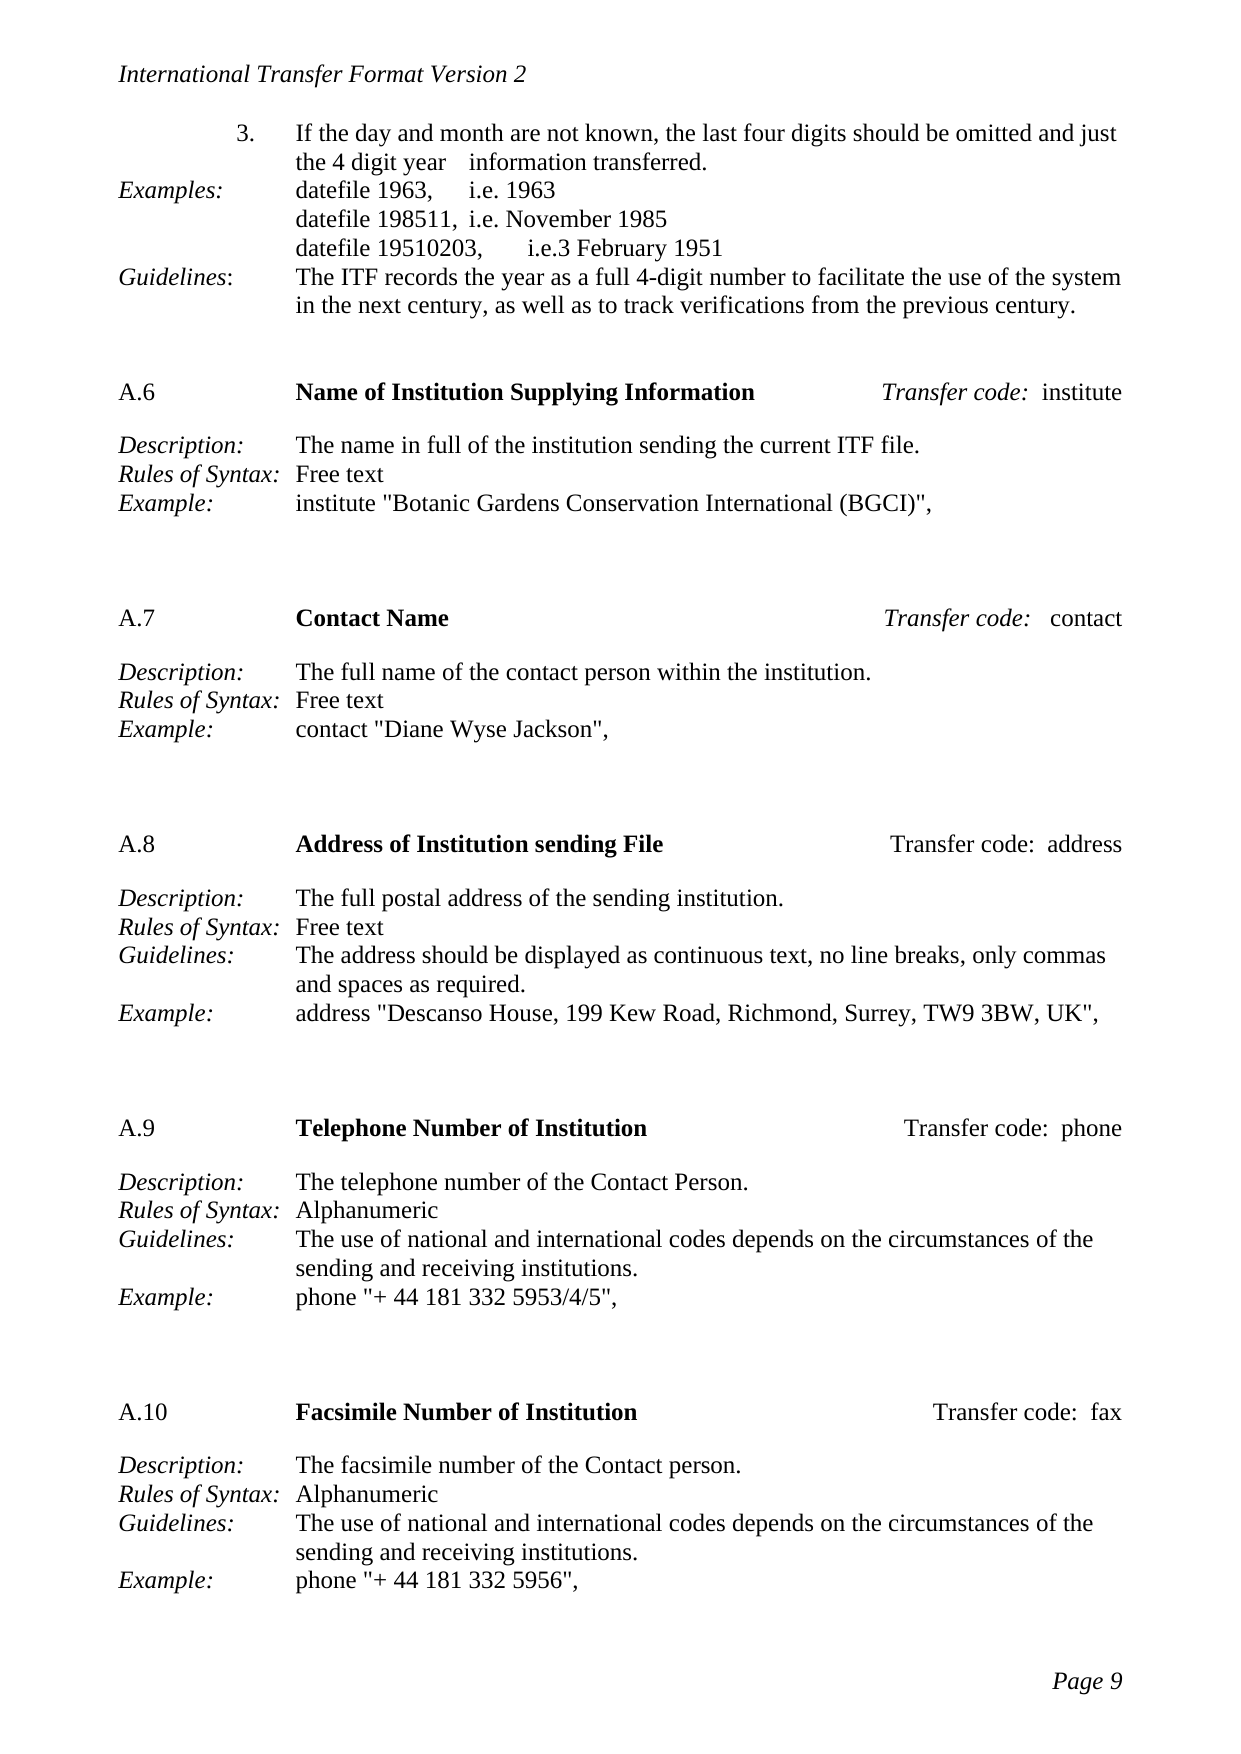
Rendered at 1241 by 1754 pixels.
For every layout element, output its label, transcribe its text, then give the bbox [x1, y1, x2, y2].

text Rules of Syntax: Alphanumeric [118, 1196, 1122, 1224]
text Example: institute "Botanic Gardens Conservation International (BGCI)", [118, 488, 1122, 517]
text 3. If the day and month are not known, the last four digits should be omitted and just the 4 digit year information transferred. [236, 118, 1122, 176]
text Example: phone "+ 44 181 332 5953/4/5", [118, 1282, 1122, 1311]
text A.8 Address of Institution sending File Transfer code: address [118, 829, 1122, 858]
text A.6 Name of Institution Supplying Information Transfer code: institute [118, 377, 1122, 406]
text Examples: datefile 1963, i.e. 1963 [118, 176, 1122, 204]
text Guidelines: The use of national and international codes depends on the circumstances of the sending and receiving institutions. [118, 1224, 1122, 1282]
text A.9 Telephone Number of Institution Transfer code: phone [118, 1113, 1122, 1142]
text Guidelines: The ITF records the year as a full 4-digit number to facilitate the use of the system in the next century, as well as to track verifications from the previous century. [118, 262, 1122, 319]
text Description: The full name of the contact person within the institution. [118, 657, 1122, 686]
text datefile 19510203, i.e.3 February 1951 [118, 233, 1122, 262]
text Rules of Syntax: Free text [118, 459, 1122, 488]
text Guidelines: The use of national and international codes depends on the circumstances of the sending and receiving institutions. [118, 1508, 1122, 1566]
text Example: contact "Diane Wyse Jackson", [118, 714, 1122, 743]
text A.7 Contact Name Transfer code: contact [118, 603, 1122, 632]
text Guidelines: The address should be displayed as continuous text, no line breaks, only commas and spaces as required. [118, 941, 1122, 998]
text Description: The telephone number of the Contact Person. [118, 1167, 1122, 1196]
text Example: phone "+ 44 181 332 5956", [118, 1566, 1122, 1594]
text Description: The full postal address of the sending institution. [118, 883, 1122, 912]
text datefile 198511, i.e. November 1985 [118, 204, 1122, 233]
text Description: The facsimile number of the Contact person. [118, 1451, 1122, 1479]
text Rules of Syntax: Free text [118, 912, 1122, 941]
text Rules of Syntax: Free text [118, 686, 1122, 714]
text Description: The name in full of the institution sending the current ITF file. [118, 431, 1122, 459]
text Example: address "Descanso House, 199 Kew Road, Richmond, Surrey, TW9 3BW, UK", [118, 998, 1122, 1027]
text A.10 Facsimile Number of Institution Transfer code: fax [118, 1397, 1122, 1426]
text Rules of Syntax: Alphanumeric [118, 1479, 1122, 1508]
